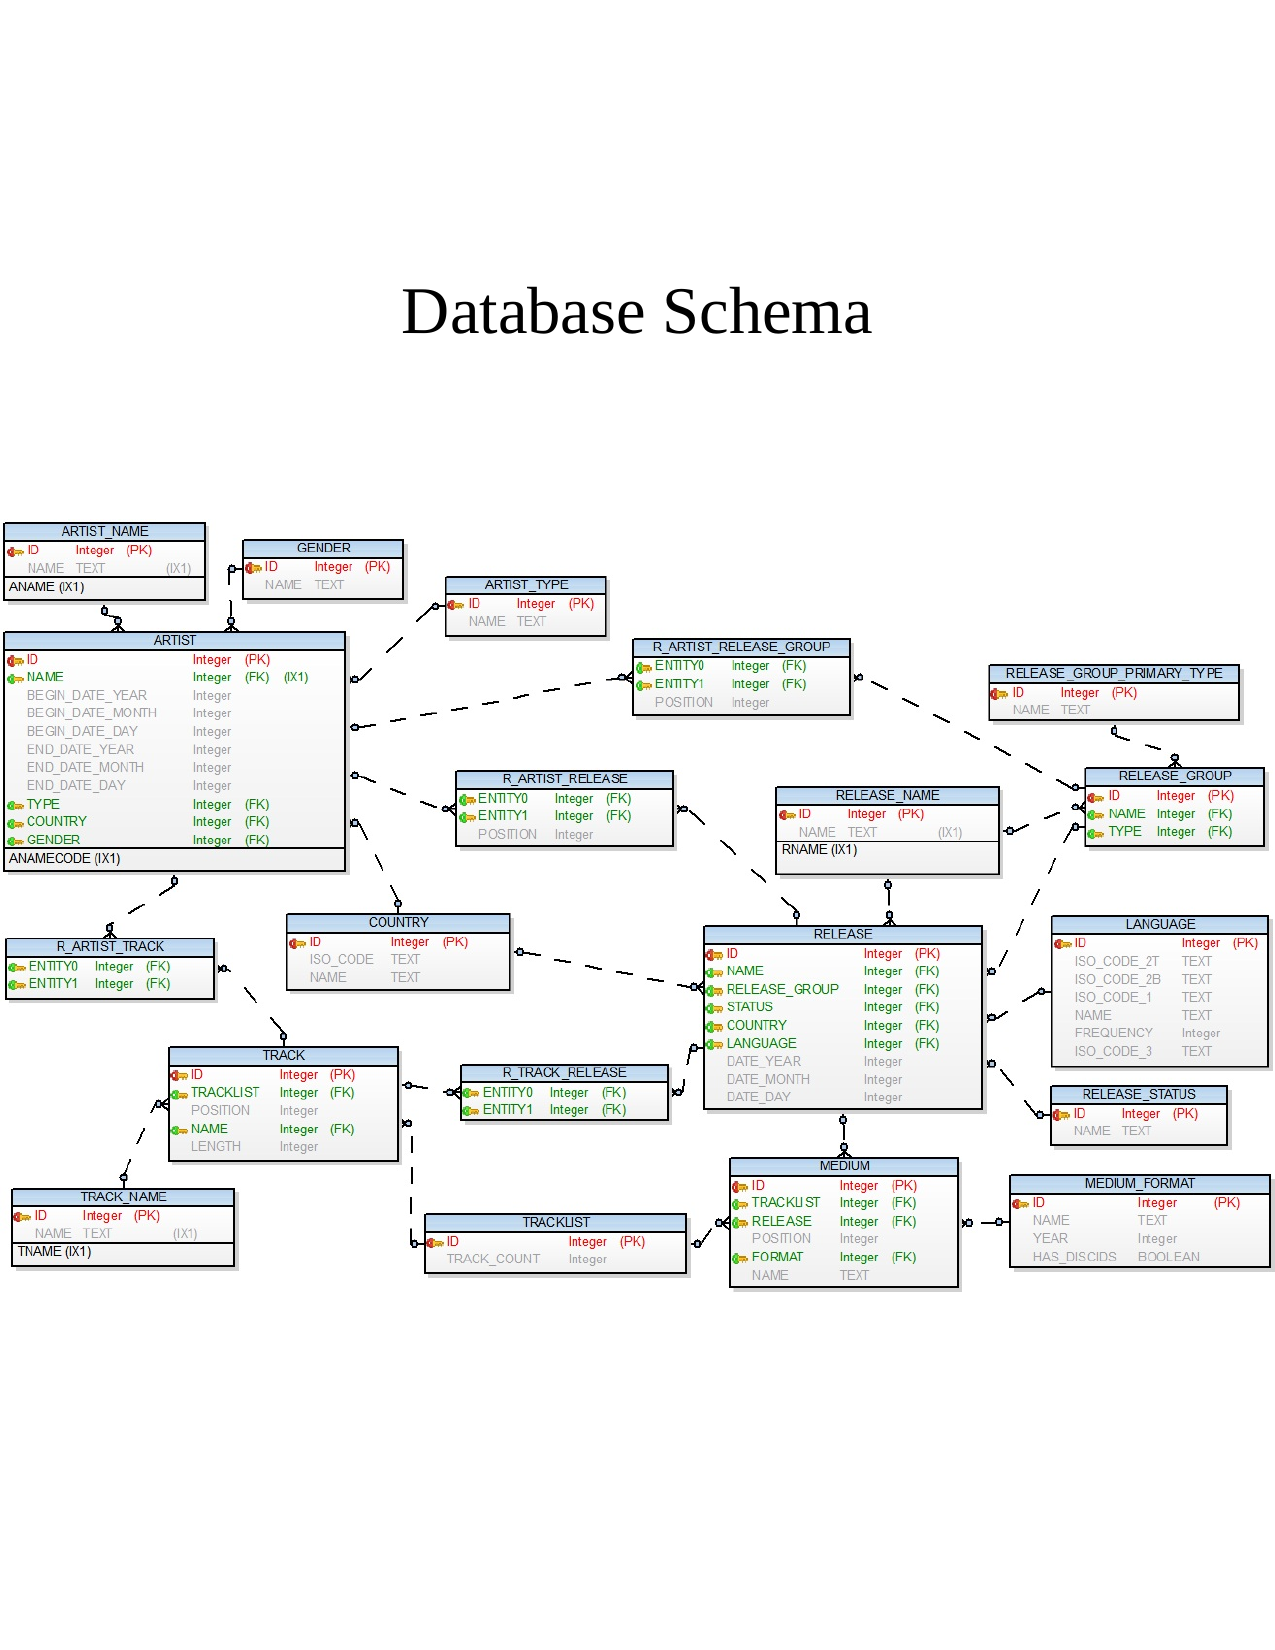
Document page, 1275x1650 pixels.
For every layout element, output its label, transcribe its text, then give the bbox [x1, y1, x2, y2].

text Database Schema [118, 271, 1157, 348]
picture [0, 519, 1275, 1293]
